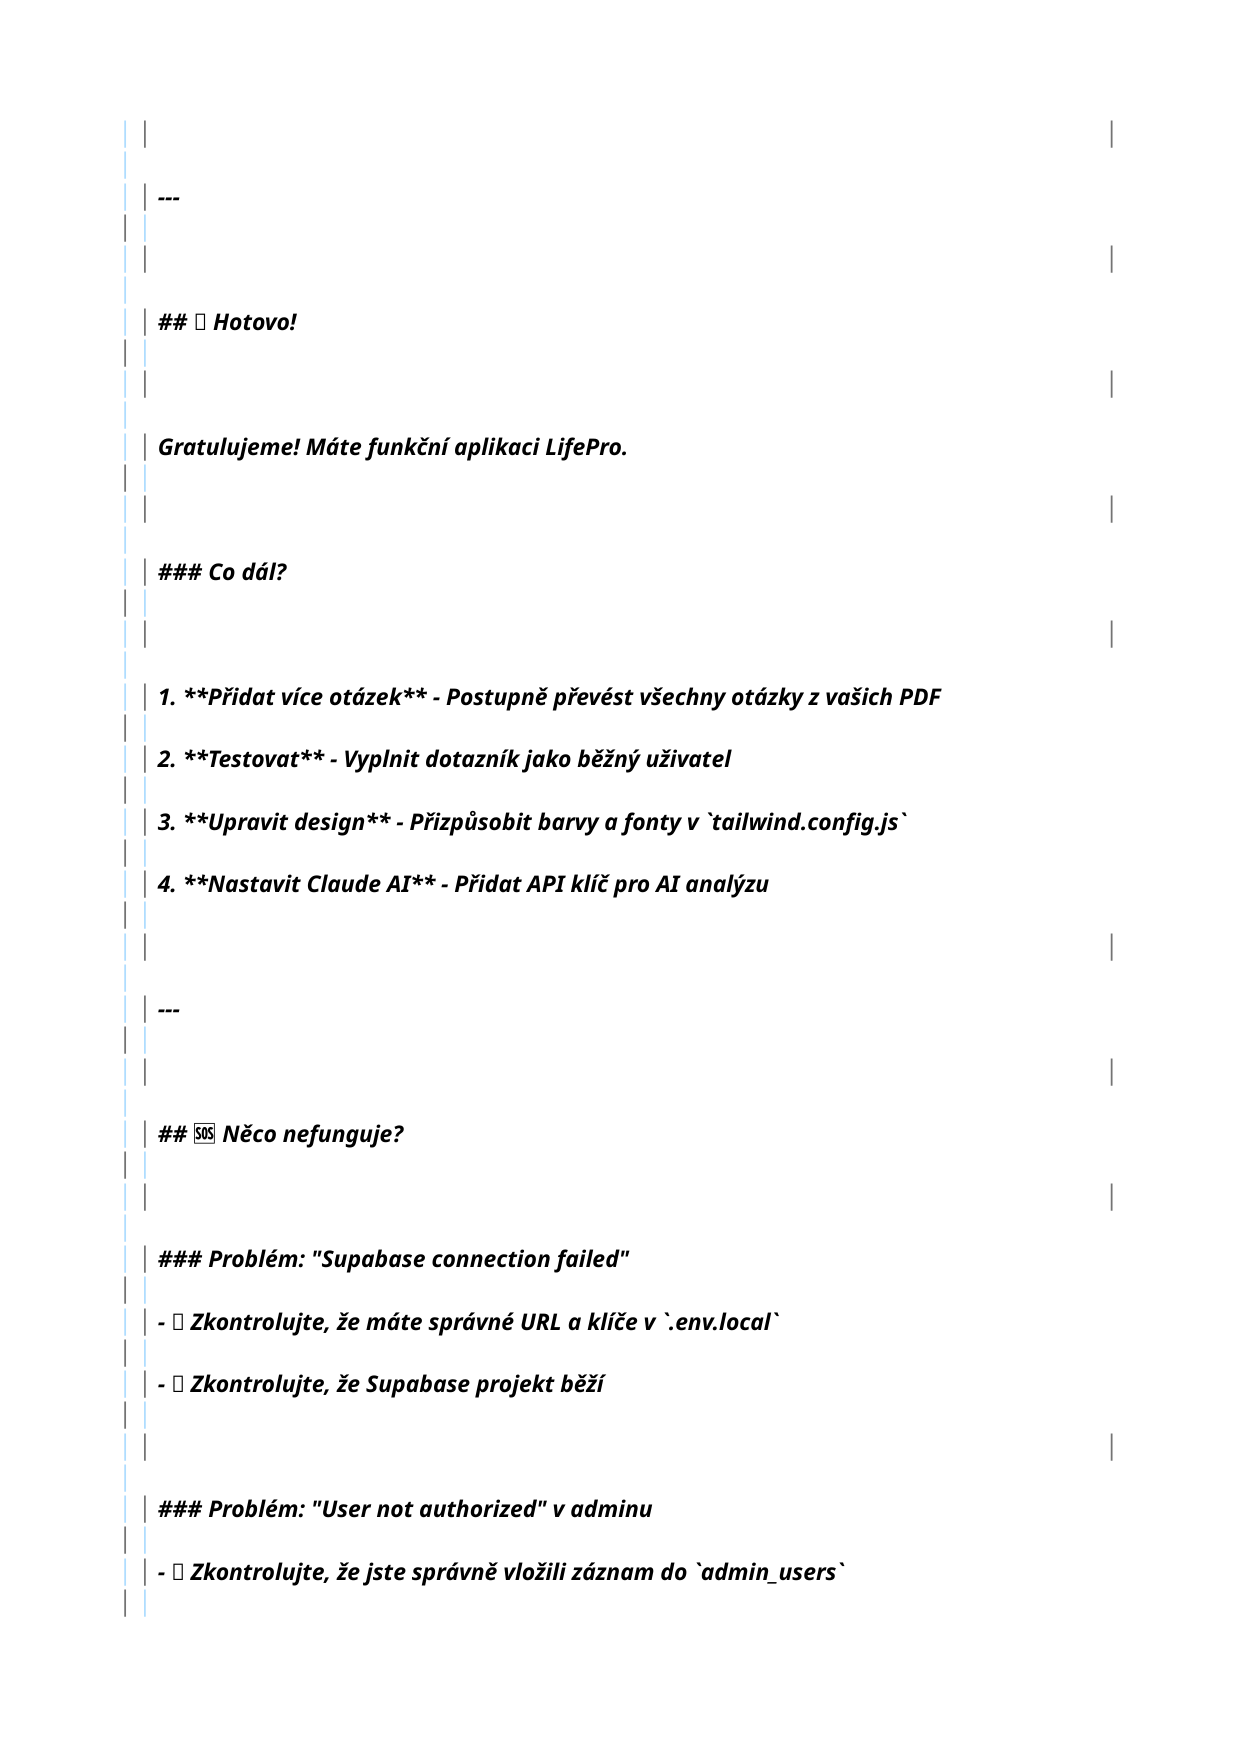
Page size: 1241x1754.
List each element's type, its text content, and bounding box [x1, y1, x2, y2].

text │ │ 2. **Testovat** - Vyplnit dotazník jako běžný uživatel │ │ [118, 743, 1122, 806]
text │ │ │ │ [118, 1056, 1122, 1118]
text │ │ - ✅ Zkontrolujte, že Supabase projekt běží │ │ [118, 1368, 1122, 1431]
text │ │ │ │ [118, 618, 1122, 681]
text │ │ --- │ │ [118, 993, 1122, 1056]
text │ │ 1. **Přidat více otázek** - Postupně převést všechny otázky z vašich PDF │ │ [118, 681, 1122, 743]
text │ │ 3. **Upravit design** - Přizpůsobit barvy a fonty v `tailwind.config.js` │ │ [118, 806, 1122, 868]
text │ │ 4. **Nastavit Claude AI** - Přidat API klíč pro AI analýzu │ │ [118, 868, 1122, 931]
text │ │ │ │ [118, 118, 1122, 181]
text │ │ - ✅ Zkontrolujte, že jste správně vložili záznam do `admin_users` │ │ [118, 1556, 1122, 1618]
text │ │ ## ✅ Hotovo! │ │ [118, 306, 1122, 368]
text │ │ │ │ [118, 368, 1122, 431]
text │ │ │ │ [118, 931, 1122, 993]
text │ │ - ✅ Zkontrolujte, že máte správné URL a klíče v `.env.local` │ │ [118, 1306, 1122, 1368]
text │ │ │ │ [118, 1431, 1122, 1493]
text │ │ Gratulujeme! Máte funkční aplikaci LifePro. │ │ [118, 431, 1122, 493]
text │ │ ### Problém: "User not authorized" v adminu │ │ [118, 1493, 1122, 1556]
text │ │ │ │ [118, 1181, 1122, 1243]
text │ │ │ │ [118, 243, 1122, 306]
text │ │ ## 🆘 Něco nefunguje? │ │ [118, 1118, 1122, 1181]
text │ │ --- │ │ [118, 181, 1122, 243]
text │ │ ### Problém: "Supabase connection failed" │ │ [118, 1243, 1122, 1306]
text │ │ ### Co dál? │ │ [118, 556, 1122, 618]
text │ │ │ │ [118, 493, 1122, 556]
